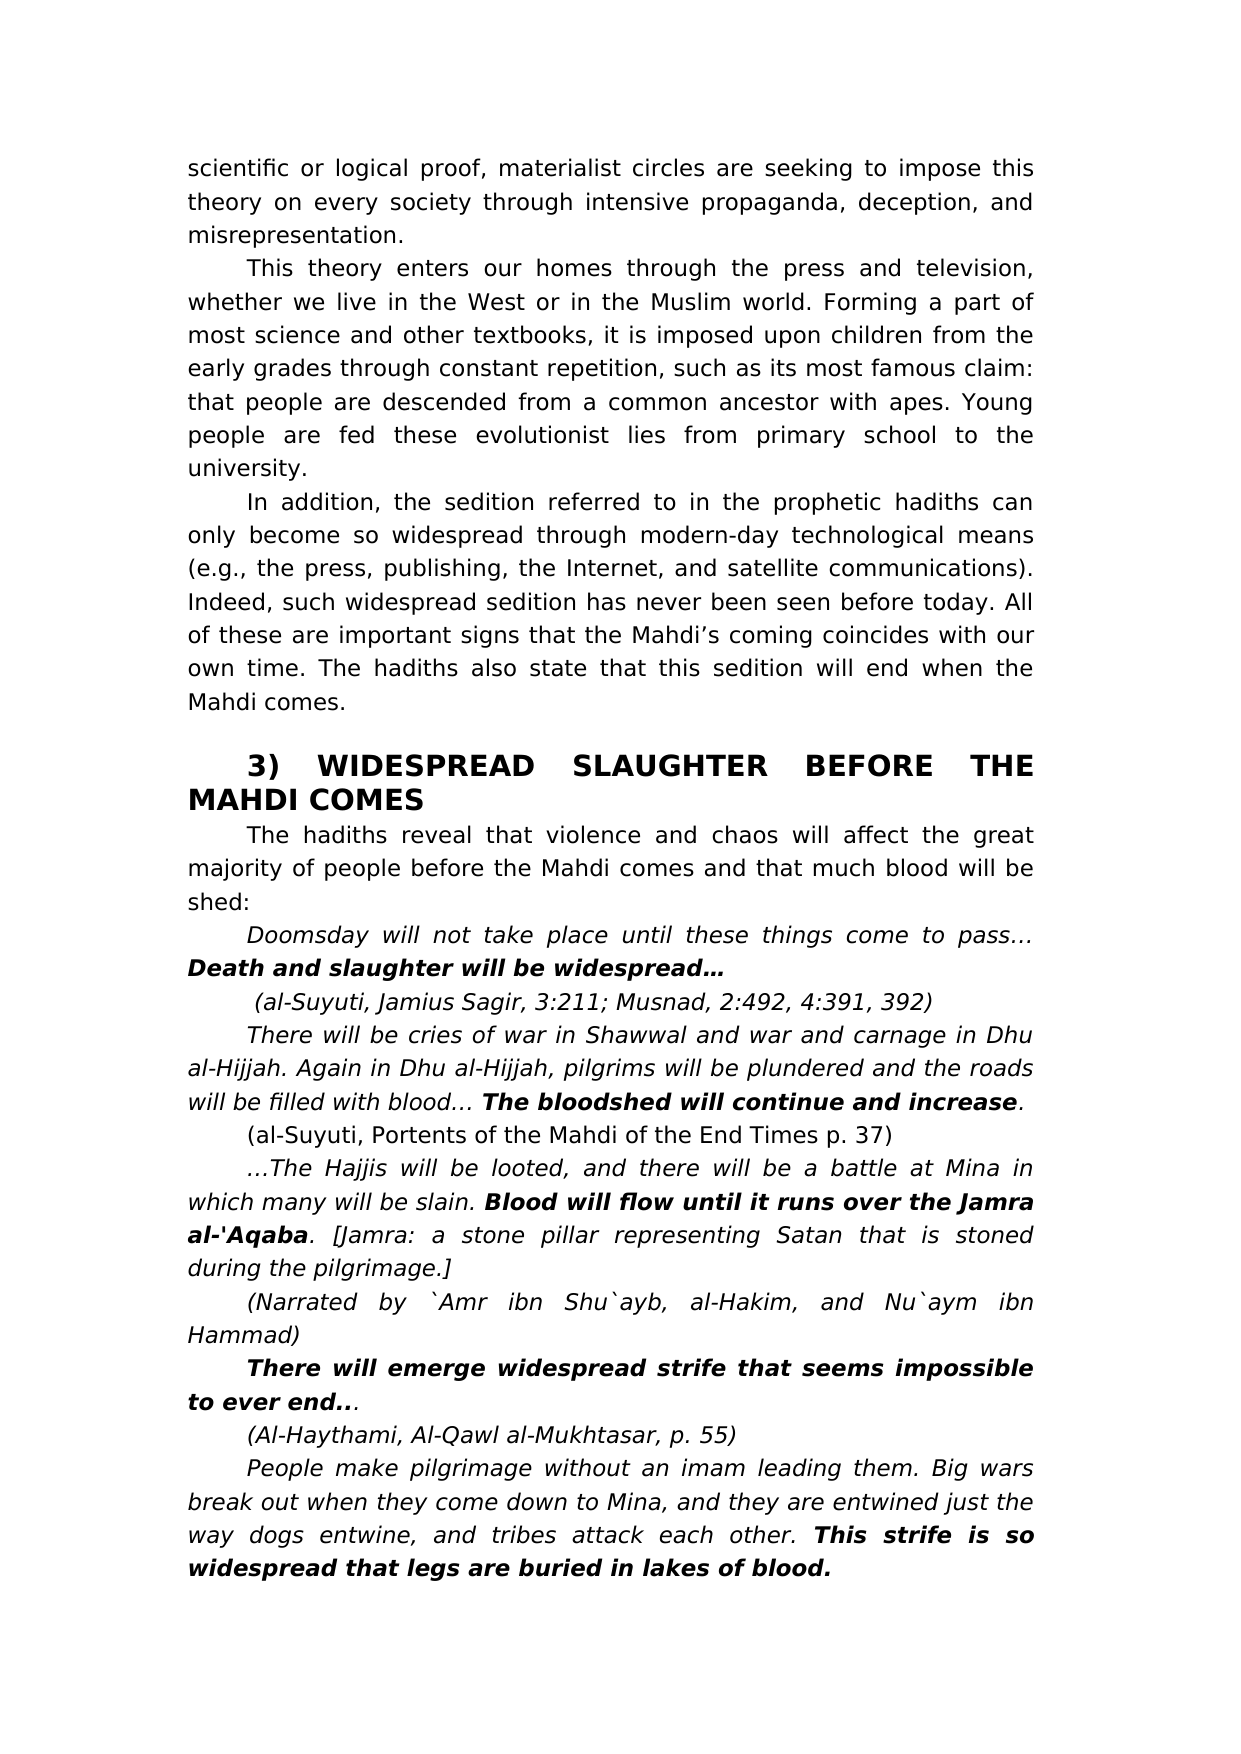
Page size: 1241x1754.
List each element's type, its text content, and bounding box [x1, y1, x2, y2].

text This theory enters our homes through the press and television, whether we live in the West or in the Muslim world. Forming a part of most science and other textbooks, it is imposed upon children from the early grades through constant repetition, such as its most famous claim: that people are descended from a common ancestor with apes. Young people are fed these evolutionist lies from primary school to the university. [187, 250, 1035, 483]
text People make pilgrimage without an imam leading them. Big wars break out when they come down to Mina, and they are entwined just the way dogs entwine, and tribes attack each other. This strife is so widespread that legs are buried in lakes of blood. [187, 1450, 1035, 1583]
text (al-Suyuti, Portents of the Mahdi of the End Times p. 37) [187, 1117, 1035, 1150]
text scientific or logical proof, materialist circles are seeking to impose this theory on every society through intensive propaganda, deception, and misrepresentation. [187, 150, 1035, 250]
text (Narrated by `Amr ibn Shu`ayb, al-Hakim, and Nu`aym ibn Hammad) [187, 1283, 1035, 1350]
text There will be cries of war in Shawwal and war and carnage in Dhu al-Hijjah. Again in Dhu al-Hijjah, pilgrims will be plundered and the roads will be filled with blood… The bloodshed will continue and increase. [187, 1017, 1035, 1117]
text 3) WIDESPREAD SLAUGHTER BEFORE THE MAHDI COMES [187, 750, 1035, 817]
text In addition, the sedition referred to in the prophetic hadiths can only become so widespread through modern-day technological means (e.g., the press, publishing, the Internet, and satellite communications). Indeed, such widespread sedition has never been seen before today. All of these are important signs that the Mahdi’s coming coincides with our own time. The hadiths also state that this sedition will end when the Mahdi comes. [187, 483, 1035, 717]
text (al-Suyuti, Jamius Sagir, 3:211; Musnad, 2:492, 4:391, 392) [187, 983, 1035, 1017]
text Doomsday will not take place until these things come to pass… Death and slaughter will be widespread… [187, 917, 1035, 983]
text There will emerge widespread strife that seems impossible to ever end... [187, 1350, 1035, 1417]
text …The Hajjis will be looted, and there will be a battle at Mina in which many will be slain. Blood will flow until it runs over the Jamra al-'Aqaba. [Jamra: a stone pillar representing Satan that is stoned during the pilgrimage.] [187, 1150, 1035, 1283]
text (Al-Haythami, Al-Qawl al-Mukhtasar, p. 55) [187, 1417, 1035, 1450]
text The hadiths reveal that violence and chaos will affect the great majority of people before the Mahdi comes and that much blood will be shed: [187, 817, 1035, 917]
